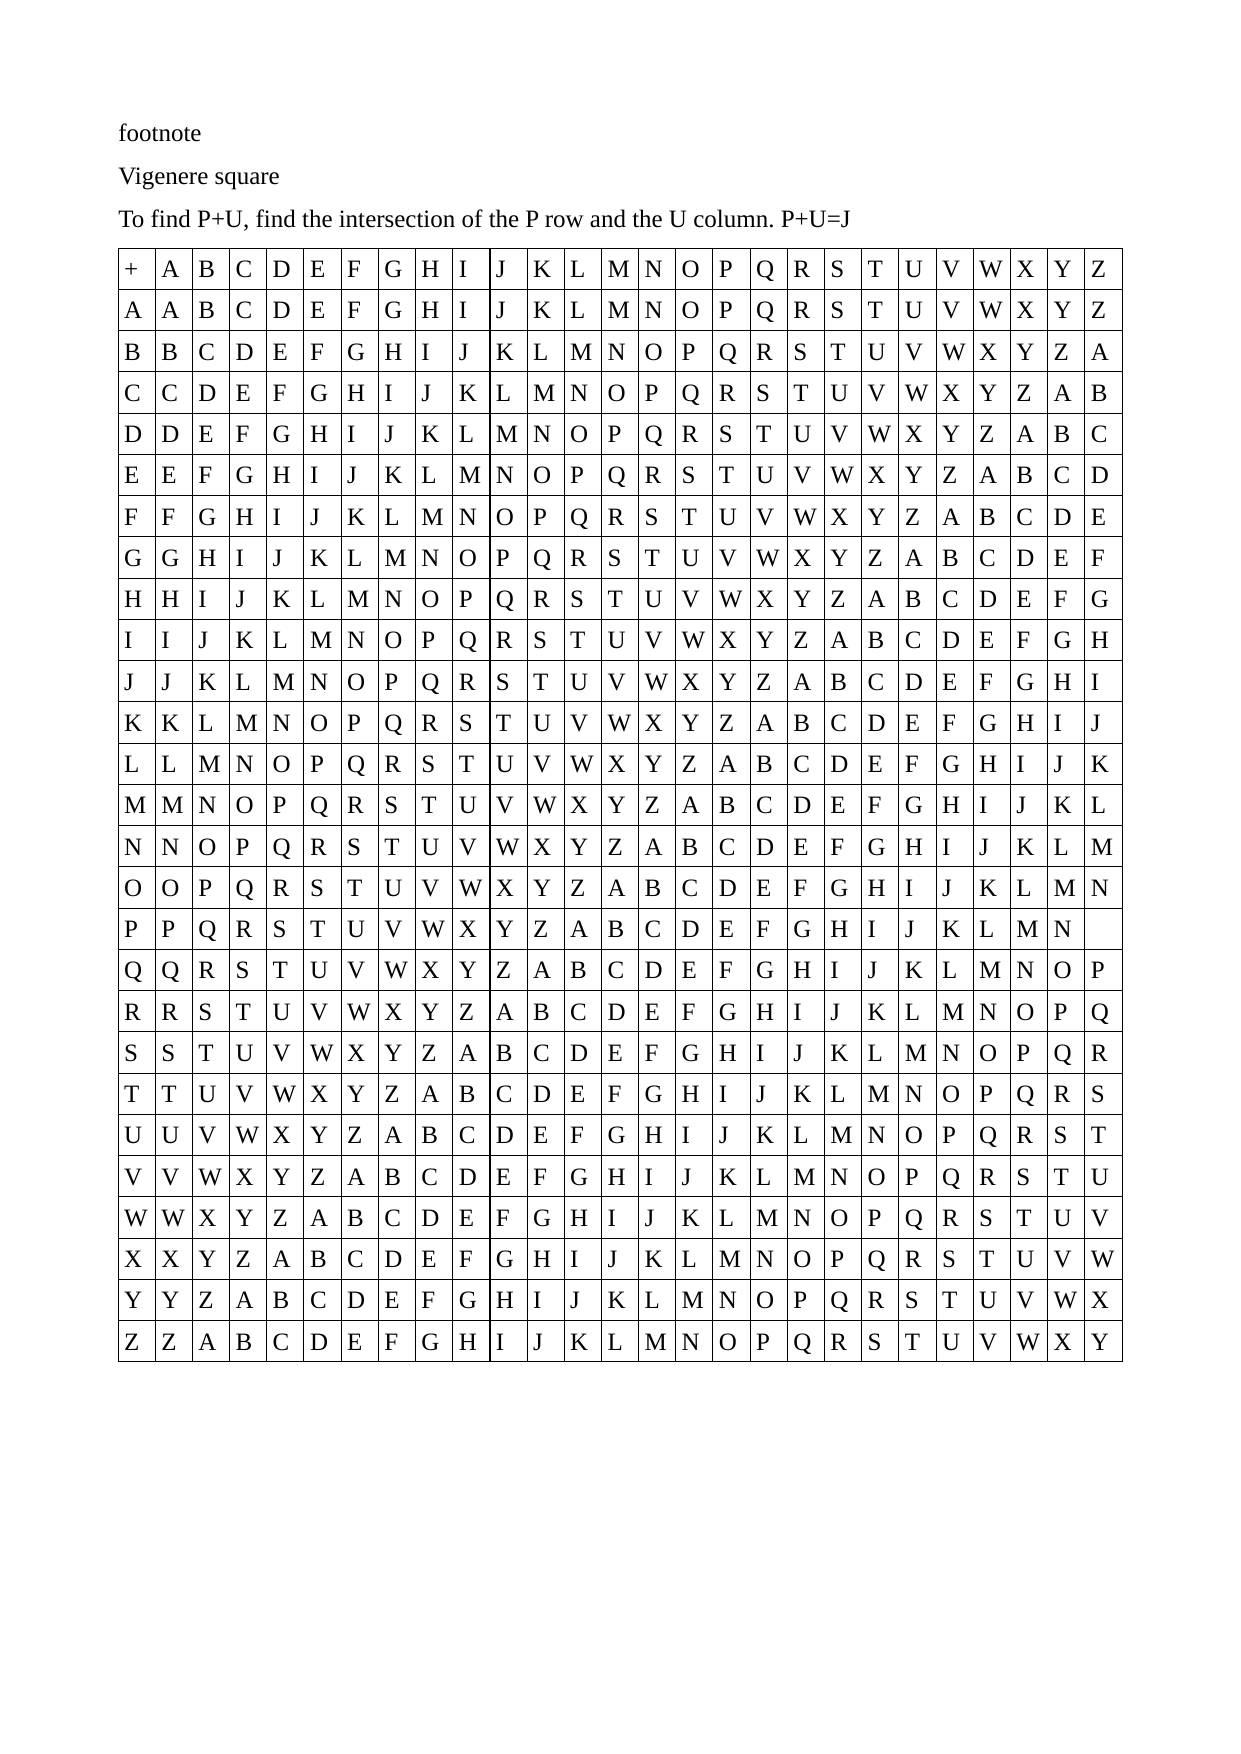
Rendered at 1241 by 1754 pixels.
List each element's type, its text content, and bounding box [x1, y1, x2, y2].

table_cell A [937, 496, 973, 536]
table_cell G [825, 867, 861, 907]
table_cell C [862, 661, 898, 701]
table_cell X [713, 620, 750, 660]
table_cell K [639, 1239, 675, 1279]
table_cell D [713, 867, 750, 907]
table_cell X [230, 1156, 266, 1196]
table_cell B [119, 331, 155, 371]
table_cell V [565, 702, 601, 742]
table_cell B [528, 991, 564, 1031]
table_cell K [528, 290, 564, 330]
table_cell E [565, 1074, 601, 1114]
table_cell F [491, 1197, 527, 1237]
table_cell S [602, 537, 638, 577]
table_cell U [491, 744, 527, 784]
table_header L [565, 249, 601, 289]
table_cell C [379, 1197, 415, 1237]
table_cell I [825, 950, 861, 990]
table_cell R [193, 950, 229, 990]
table_cell S [639, 496, 675, 536]
table_cell L [416, 455, 452, 495]
table_cell L [565, 290, 601, 330]
table_cell O [751, 1280, 787, 1320]
table_cell U [788, 414, 824, 454]
table_cell W [119, 1197, 155, 1237]
table_cell O [119, 867, 155, 907]
table_cell I [453, 290, 489, 330]
table_cell Y [788, 579, 824, 619]
table_cell N [156, 826, 192, 866]
table_cell V [379, 909, 415, 949]
table_cell X [862, 455, 898, 495]
table_cell R [676, 414, 712, 454]
table_cell A [1048, 372, 1084, 412]
table_cell F [193, 455, 229, 495]
table_cell Z [1048, 331, 1084, 371]
table_cell D [788, 785, 824, 825]
table_cell U [825, 372, 861, 412]
table_cell N [230, 744, 266, 784]
table_cell W [304, 1032, 341, 1072]
table_cell I [937, 826, 973, 866]
table_cell X [676, 661, 712, 701]
table_cell B [1011, 455, 1047, 495]
table_cell H [491, 1280, 527, 1320]
table_cell T [899, 1321, 936, 1361]
table_cell O [974, 1032, 1010, 1072]
table_cell U [416, 826, 452, 866]
table_cell K [119, 702, 155, 742]
table_cell E [937, 661, 973, 701]
table_cell P [862, 1197, 898, 1237]
table_cell F [974, 661, 1010, 701]
table_cell P [1011, 1032, 1047, 1072]
table_cell N [1048, 909, 1084, 949]
table_cell Y [342, 1074, 378, 1114]
table_cell X [528, 826, 564, 866]
table_cell O [230, 785, 266, 825]
table_cell N [713, 1280, 750, 1320]
table_cell E [416, 1239, 452, 1279]
table_cell U [379, 867, 415, 907]
table_cell Q [491, 579, 527, 619]
table_cell C [899, 620, 936, 660]
table_cell B [602, 909, 638, 949]
table_cell V [899, 331, 936, 371]
table_cell H [862, 867, 898, 907]
table_cell U [1048, 1197, 1084, 1237]
table_cell T [119, 1074, 155, 1114]
table_cell Y [119, 1280, 155, 1320]
table_cell Z [937, 455, 973, 495]
table_cell F [379, 1321, 415, 1361]
table_cell S [937, 1239, 973, 1279]
table_header D [267, 249, 303, 289]
table_cell B [565, 950, 601, 990]
table_cell N [304, 661, 341, 701]
table_cell Z [862, 537, 898, 577]
table_cell T [230, 991, 266, 1031]
table_cell X [937, 372, 973, 412]
table_cell Z [565, 867, 601, 907]
table_cell R [788, 290, 824, 330]
table_cell W [1085, 1239, 1122, 1279]
table_cell C [713, 826, 750, 866]
table_cell T [304, 909, 341, 949]
table_cell S [899, 1280, 936, 1320]
table_header F [342, 249, 378, 289]
table_cell M [1085, 826, 1122, 866]
table_cell G [528, 1197, 564, 1237]
table_cell R [899, 1239, 936, 1279]
table_cell K [565, 1321, 601, 1361]
table_cell X [788, 537, 824, 577]
table_cell Q [1011, 1074, 1047, 1114]
table_cell R [342, 785, 378, 825]
table_cell E [713, 909, 750, 949]
table_cell W [639, 661, 675, 701]
table_header A [156, 249, 192, 289]
table_cell M [862, 1074, 898, 1114]
table_cell K [862, 991, 898, 1031]
table_cell B [416, 1115, 452, 1155]
table_cell P [342, 702, 378, 742]
table_cell V [937, 290, 973, 330]
table_cell L [453, 414, 489, 454]
table_cell K [379, 455, 415, 495]
table_cell H [342, 372, 378, 412]
table_cell Y [676, 702, 712, 742]
table_cell K [230, 620, 266, 660]
table_cell X [1048, 1321, 1084, 1361]
table_cell V [825, 414, 861, 454]
table_cell F [119, 496, 155, 536]
table_cell D [193, 372, 229, 412]
table_cell W [1011, 1321, 1047, 1361]
table_cell W [342, 991, 378, 1031]
table_cell N [453, 496, 489, 536]
table_cell H [602, 1156, 638, 1196]
table_cell F [565, 1115, 601, 1155]
table_cell C [528, 1032, 564, 1072]
table_cell P [713, 290, 750, 330]
table_cell I [342, 414, 378, 454]
table_cell F [267, 372, 303, 412]
table_cell Q [416, 661, 452, 701]
table_cell X [416, 950, 452, 990]
table_header Y [1048, 249, 1084, 289]
table_cell H [230, 496, 266, 536]
table_cell O [156, 867, 192, 907]
table_cell L [304, 579, 341, 619]
table_cell D [676, 909, 712, 949]
table_cell K [713, 1156, 750, 1196]
table_cell Z [304, 1156, 341, 1196]
table_cell H [751, 991, 787, 1031]
table_cell C [825, 702, 861, 742]
table_cell X [304, 1074, 341, 1114]
table_cell B [862, 620, 898, 660]
table_cell I [713, 1074, 750, 1114]
table_cell S [379, 785, 415, 825]
table_cell C [156, 372, 192, 412]
table_cell H [193, 537, 229, 577]
table_cell R [1085, 1032, 1122, 1072]
table_cell Q [267, 826, 303, 866]
table_cell A [491, 991, 527, 1031]
table_cell B [304, 1239, 341, 1279]
table_cell T [528, 661, 564, 701]
table_cell A [416, 1074, 452, 1114]
table_cell Y [230, 1197, 266, 1237]
table_cell T [379, 826, 415, 866]
table_cell T [751, 414, 787, 454]
table_cell D [565, 1032, 601, 1072]
table_cell J [751, 1074, 787, 1114]
table_cell G [788, 909, 824, 949]
table_cell S [342, 826, 378, 866]
table_cell F [602, 1074, 638, 1114]
table_cell D [862, 702, 898, 742]
table_cell H [119, 579, 155, 619]
table_cell L [676, 1239, 712, 1279]
table_cell Y [156, 1280, 192, 1320]
table_cell M [565, 331, 601, 371]
table_cell L [751, 1156, 787, 1196]
table_cell B [230, 1321, 266, 1361]
table_cell A [862, 579, 898, 619]
table_cell Q [453, 620, 489, 660]
table_header T [862, 249, 898, 289]
table_cell I [676, 1115, 712, 1155]
table_cell P [899, 1156, 936, 1196]
table_cell U [193, 1074, 229, 1114]
table_cell T [713, 455, 750, 495]
table_cell M [156, 785, 192, 825]
table_cell E [267, 331, 303, 371]
table_cell E [304, 290, 341, 330]
table_header + [119, 249, 155, 289]
table_cell Q [1085, 991, 1122, 1031]
table_cell E [453, 1197, 489, 1237]
table_cell F [899, 744, 936, 784]
table_cell D [491, 1115, 527, 1155]
table_cell B [713, 785, 750, 825]
table_cell R [379, 744, 415, 784]
table_cell A [825, 620, 861, 660]
table_cell S [491, 661, 527, 701]
table_cell Z [230, 1239, 266, 1279]
table_cell D [751, 826, 787, 866]
table_cell U [751, 455, 787, 495]
table_cell S [565, 579, 601, 619]
table_cell C [1085, 414, 1122, 454]
table_cell G [379, 290, 415, 330]
table_header H [416, 249, 452, 289]
table_cell F [788, 867, 824, 907]
table_cell C [267, 1321, 303, 1361]
table_cell N [899, 1074, 936, 1114]
table_cell K [937, 909, 973, 949]
table_cell C [788, 744, 824, 784]
table_cell V [193, 1115, 229, 1155]
table_cell Y [379, 1032, 415, 1072]
table_cell N [974, 991, 1010, 1031]
table_cell Q [751, 290, 787, 330]
table_cell S [193, 991, 229, 1031]
table_cell K [491, 331, 527, 371]
table_cell E [230, 372, 266, 412]
table_cell E [119, 455, 155, 495]
table_cell I [974, 785, 1010, 825]
table_cell I [788, 991, 824, 1031]
table_cell I [639, 1156, 675, 1196]
table_cell I [1048, 702, 1084, 742]
table_cell I [156, 620, 192, 660]
table_cell L [639, 1280, 675, 1320]
table_cell H [416, 290, 452, 330]
table_cell G [1011, 661, 1047, 701]
table_cell A [788, 661, 824, 701]
table_cell G [899, 785, 936, 825]
table_header J [491, 249, 527, 289]
table_cell B [676, 826, 712, 866]
table_cell O [1011, 991, 1047, 1031]
table_cell R [304, 826, 341, 866]
table_cell G [193, 496, 229, 536]
table_cell T [825, 331, 861, 371]
table_header K [528, 249, 564, 289]
table_cell W [825, 455, 861, 495]
table_cell A [899, 537, 936, 577]
table_cell Y [416, 991, 452, 1031]
table_cell G [713, 991, 750, 1031]
table_cell T [1011, 1197, 1047, 1237]
table_cell W [937, 331, 973, 371]
table_cell U [1011, 1239, 1047, 1279]
table_cell L [156, 744, 192, 784]
table_cell J [528, 1321, 564, 1361]
table_cell M [825, 1115, 861, 1155]
table_cell G [156, 537, 192, 577]
table_cell Q [304, 785, 341, 825]
table_cell I [751, 1032, 787, 1072]
table_cell Y [751, 620, 787, 660]
table_cell O [1048, 950, 1084, 990]
table_cell A [713, 744, 750, 784]
table_cell Q [676, 372, 712, 412]
table_cell X [974, 331, 1010, 371]
table_cell D [937, 620, 973, 660]
table_cell C [974, 537, 1010, 577]
table_cell K [193, 661, 229, 701]
table_cell U [676, 537, 712, 577]
table_cell T [788, 372, 824, 412]
table_header B [193, 249, 229, 289]
table_cell O [379, 620, 415, 660]
table_cell F [862, 785, 898, 825]
table_cell C [491, 1074, 527, 1114]
table_cell C [937, 579, 973, 619]
table_cell G [565, 1156, 601, 1196]
table_cell D [1011, 537, 1047, 577]
table_cell L [267, 620, 303, 660]
table_cell N [379, 579, 415, 619]
table_cell K [416, 414, 452, 454]
table_cell F [416, 1280, 452, 1320]
table_cell H [379, 331, 415, 371]
table_cell N [267, 702, 303, 742]
table_cell N [119, 826, 155, 866]
table_cell R [862, 1280, 898, 1320]
table_cell J [1048, 744, 1084, 784]
table_cell K [1048, 785, 1084, 825]
table_cell F [1048, 579, 1084, 619]
table_cell P [491, 537, 527, 577]
text Vigenere square [118, 161, 1122, 190]
table_cell T [974, 1239, 1010, 1279]
table_cell D [119, 414, 155, 454]
table_cell M [230, 702, 266, 742]
table_cell H [713, 1032, 750, 1072]
table_cell V [713, 537, 750, 577]
table_cell I [862, 909, 898, 949]
table_cell X [453, 909, 489, 949]
table_cell Q [862, 1239, 898, 1279]
table_cell C [565, 991, 601, 1031]
table_header M [602, 249, 638, 289]
table_cell T [193, 1032, 229, 1072]
table_cell Z [267, 1197, 303, 1237]
table_cell N [193, 785, 229, 825]
table_cell H [1085, 620, 1122, 660]
table_cell F [937, 702, 973, 742]
table_cell P [639, 372, 675, 412]
table_cell I [528, 1280, 564, 1320]
table_cell X [193, 1197, 229, 1237]
table_cell B [937, 537, 973, 577]
table_cell H [825, 909, 861, 949]
table_cell M [1011, 909, 1047, 949]
table_cell F [453, 1239, 489, 1279]
table_cell P [1048, 991, 1084, 1031]
table_header N [639, 249, 675, 289]
table_cell X [267, 1115, 303, 1155]
table_cell X [342, 1032, 378, 1072]
table_cell G [267, 414, 303, 454]
table_header V [937, 249, 973, 289]
table_cell O [453, 537, 489, 577]
table_cell U [453, 785, 489, 825]
table_cell A [1011, 414, 1047, 454]
table_cell N [416, 537, 452, 577]
table_cell E [491, 1156, 527, 1196]
table_cell C [230, 290, 266, 330]
table_cell V [639, 620, 675, 660]
table_cell Y [862, 496, 898, 536]
table_cell W [379, 950, 415, 990]
table_cell J [602, 1239, 638, 1279]
table_cell Z [193, 1280, 229, 1320]
table_cell K [974, 867, 1010, 907]
table_cell R [1048, 1074, 1084, 1114]
table_cell F [825, 826, 861, 866]
table_cell K [751, 1115, 787, 1155]
table_cell A [751, 702, 787, 742]
table_cell V [974, 1321, 1010, 1361]
table_cell U [713, 496, 750, 536]
table_cell K [304, 537, 341, 577]
table_cell P [751, 1321, 787, 1361]
table_cell L [713, 1197, 750, 1237]
table_cell M [639, 1321, 675, 1361]
table_cell R [713, 372, 750, 412]
table_cell I [1011, 744, 1047, 784]
table_cell Q [825, 1280, 861, 1320]
table_cell M [602, 290, 638, 330]
table_cell U [156, 1115, 192, 1155]
table_cell Y [565, 826, 601, 866]
table_cell U [862, 331, 898, 371]
table_cell C [416, 1156, 452, 1196]
table_cell P [602, 414, 638, 454]
table_cell U [304, 950, 341, 990]
table_cell O [342, 661, 378, 701]
table_cell B [491, 1032, 527, 1072]
table_cell D [156, 414, 192, 454]
table_cell Z [491, 950, 527, 990]
table_cell A [676, 785, 712, 825]
table_cell X [899, 414, 936, 454]
table_cell C [639, 909, 675, 949]
table_cell Q [899, 1197, 936, 1237]
table_cell J [416, 372, 452, 412]
table_cell X [602, 744, 638, 784]
table_cell N [639, 290, 675, 330]
table_cell E [1048, 537, 1084, 577]
table_cell W [1048, 1280, 1084, 1320]
table_cell V [491, 785, 527, 825]
table_cell Q [119, 950, 155, 990]
table_cell D [974, 579, 1010, 619]
table_cell P [304, 744, 341, 784]
table_cell P [267, 785, 303, 825]
table_cell S [453, 702, 489, 742]
table_cell W [230, 1115, 266, 1155]
table_cell E [788, 826, 824, 866]
table_cell V [1048, 1239, 1084, 1279]
table_cell Z [602, 826, 638, 866]
table_cell Y [713, 661, 750, 701]
table_cell M [119, 785, 155, 825]
table_cell G [416, 1321, 452, 1361]
table_header S [825, 249, 861, 289]
table_cell A [528, 950, 564, 990]
table_cell Y [639, 744, 675, 784]
table_cell Q [342, 744, 378, 784]
table_cell Q [602, 455, 638, 495]
table_cell R [937, 1197, 973, 1237]
table_cell Z [156, 1321, 192, 1361]
table_cell H [1048, 661, 1084, 701]
table_cell C [602, 950, 638, 990]
table_cell G [974, 702, 1010, 742]
table_cell L [193, 702, 229, 742]
table_cell S [751, 372, 787, 412]
table_cell R [974, 1156, 1010, 1196]
table_header W [974, 249, 1010, 289]
table_cell Z [379, 1074, 415, 1114]
table_cell W [491, 826, 527, 866]
table_header Z [1085, 249, 1122, 289]
table_cell E [825, 785, 861, 825]
table_cell S [713, 414, 750, 454]
table_cell U [230, 1032, 266, 1072]
table_cell M [267, 661, 303, 701]
table_cell Z [825, 579, 861, 619]
table_cell U [602, 620, 638, 660]
table_cell M [304, 620, 341, 660]
table_cell E [342, 1321, 378, 1361]
table_cell L [379, 496, 415, 536]
table_cell Y [453, 950, 489, 990]
table_cell W [974, 290, 1010, 330]
table_cell M [342, 579, 378, 619]
table_cell T [342, 867, 378, 907]
table_cell X [379, 991, 415, 1031]
table_cell W [453, 867, 489, 907]
table_cell P [565, 455, 601, 495]
table_cell I [267, 496, 303, 536]
table_cell E [639, 991, 675, 1031]
table_cell R [825, 1321, 861, 1361]
table_cell I [379, 372, 415, 412]
table_cell R [230, 909, 266, 949]
table_cell C [1011, 496, 1047, 536]
table_cell H [937, 785, 973, 825]
table_cell F [751, 909, 787, 949]
table_cell R [453, 661, 489, 701]
table_cell Y [825, 537, 861, 577]
table_cell N [788, 1197, 824, 1237]
table_cell J [230, 579, 266, 619]
table_cell J [193, 620, 229, 660]
table_cell N [491, 455, 527, 495]
table_cell F [1085, 537, 1122, 577]
table_cell V [751, 496, 787, 536]
table_cell A [156, 290, 192, 330]
table_cell I [491, 1321, 527, 1361]
table_cell N [862, 1115, 898, 1155]
table_cell M [491, 414, 527, 454]
table_cell F [639, 1032, 675, 1072]
table_cell Q [156, 950, 192, 990]
table_cell M [974, 950, 1010, 990]
table_header U [899, 249, 936, 289]
table_cell L [937, 950, 973, 990]
table_cell F [342, 290, 378, 330]
table_cell T [1085, 1115, 1122, 1155]
table_cell I [230, 537, 266, 577]
table_cell F [676, 991, 712, 1031]
table_cell N [937, 1032, 973, 1072]
table_cell J [862, 950, 898, 990]
table_cell Q [639, 414, 675, 454]
table_cell A [639, 826, 675, 866]
table_cell D [899, 661, 936, 701]
table_cell S [230, 950, 266, 990]
table_cell A [379, 1115, 415, 1155]
table_cell Z [119, 1321, 155, 1361]
text To find P+U, find the intersection of the P row and the U column. P+U=J [118, 204, 1122, 233]
table_cell Z [342, 1115, 378, 1155]
table_cell P [937, 1115, 973, 1155]
table_cell O [825, 1197, 861, 1237]
table_cell O [193, 826, 229, 866]
table_cell M [416, 496, 452, 536]
table_cell A [974, 455, 1010, 495]
table_header X [1011, 249, 1047, 289]
table_cell Z [676, 744, 712, 784]
table_cell O [491, 496, 527, 536]
table_cell O [899, 1115, 936, 1155]
text footnote [118, 118, 1122, 147]
table_cell J [1085, 702, 1122, 742]
table_cell D [379, 1239, 415, 1279]
table_cell D [230, 331, 266, 371]
table_cell E [974, 620, 1010, 660]
table_cell R [639, 455, 675, 495]
table_cell R [1011, 1115, 1047, 1155]
table_cell Z [1011, 372, 1047, 412]
table_cell O [602, 372, 638, 412]
table_cell A [230, 1280, 266, 1320]
table_cell Y [267, 1156, 303, 1196]
table_cell T [453, 744, 489, 784]
table_cell B [379, 1156, 415, 1196]
table_cell M [899, 1032, 936, 1072]
table_cell U [267, 991, 303, 1031]
table_cell K [899, 950, 936, 990]
table_cell L [1048, 826, 1084, 866]
table_cell Q [528, 537, 564, 577]
table_cell T [937, 1280, 973, 1320]
table_cell A [342, 1156, 378, 1196]
table_cell O [937, 1074, 973, 1114]
table_cell K [1085, 744, 1122, 784]
table_cell H [1011, 702, 1047, 742]
table_cell J [1011, 785, 1047, 825]
table_cell H [304, 414, 341, 454]
table_cell K [676, 1197, 712, 1237]
table_cell Z [528, 909, 564, 949]
table_cell B [751, 744, 787, 784]
table_cell S [862, 1321, 898, 1361]
table_cell H [565, 1197, 601, 1237]
table_cell E [528, 1115, 564, 1155]
table_cell M [937, 991, 973, 1031]
table_cell F [230, 414, 266, 454]
table_cell O [713, 1321, 750, 1361]
table_cell I [899, 867, 936, 907]
table_cell B [974, 496, 1010, 536]
table_cell Z [453, 991, 489, 1031]
table_cell V [602, 661, 638, 701]
table_cell L [528, 331, 564, 371]
table_cell C [304, 1280, 341, 1320]
table_cell S [974, 1197, 1010, 1237]
table_cell Z [713, 702, 750, 742]
table_cell A [304, 1197, 341, 1237]
table_cell J [676, 1156, 712, 1196]
table_cell R [267, 867, 303, 907]
table_cell Y [304, 1115, 341, 1155]
table_cell L [788, 1115, 824, 1155]
table_cell V [267, 1032, 303, 1072]
table_cell W [193, 1156, 229, 1196]
table_cell W [602, 702, 638, 742]
table_header Q [751, 249, 787, 289]
table_cell R [119, 991, 155, 1031]
table_cell L [899, 991, 936, 1031]
table_cell W [713, 579, 750, 619]
table_cell Q [379, 702, 415, 742]
table_cell E [602, 1032, 638, 1072]
table_cell N [825, 1156, 861, 1196]
table_header P [713, 249, 750, 289]
table_cell O [304, 702, 341, 742]
table_cell Q [230, 867, 266, 907]
table_cell F [528, 1156, 564, 1196]
table_cell K [1011, 826, 1047, 866]
table_cell H [788, 950, 824, 990]
table_cell C [1048, 455, 1084, 495]
table_cell O [788, 1239, 824, 1279]
table_cell O [267, 744, 303, 784]
table_cell G [491, 1239, 527, 1279]
table_cell Y [602, 785, 638, 825]
table_cell M [1048, 867, 1084, 907]
table_cell Z [788, 620, 824, 660]
table_cell V [416, 867, 452, 907]
table_cell X [639, 702, 675, 742]
table_cell J [119, 661, 155, 701]
table_cell L [119, 744, 155, 784]
table_cell S [528, 620, 564, 660]
table_cell Q [1048, 1032, 1084, 1072]
table_cell G [304, 372, 341, 412]
table_cell O [565, 414, 601, 454]
table_cell K [602, 1280, 638, 1320]
table_cell G [937, 744, 973, 784]
table_cell L [974, 909, 1010, 949]
table_cell T [676, 496, 712, 536]
table_cell O [862, 1156, 898, 1196]
table_cell D [416, 1197, 452, 1237]
table_cell I [119, 620, 155, 660]
table_cell E [156, 455, 192, 495]
table_cell W [416, 909, 452, 949]
table_cell J [267, 537, 303, 577]
table_cell J [937, 867, 973, 907]
table_cell S [1011, 1156, 1047, 1196]
table_cell P [453, 579, 489, 619]
table_cell D [304, 1321, 341, 1361]
table_cell C [193, 331, 229, 371]
table_cell W [788, 496, 824, 536]
table_cell J [639, 1197, 675, 1237]
table_cell N [565, 372, 601, 412]
table_cell Q [788, 1321, 824, 1361]
table_cell J [974, 826, 1010, 866]
table_cell V [1085, 1197, 1122, 1237]
table_cell U [639, 579, 675, 619]
table_cell P [788, 1280, 824, 1320]
table_header I [453, 249, 489, 289]
table_header C [230, 249, 266, 289]
table_cell C [342, 1239, 378, 1279]
table_cell L [825, 1074, 861, 1114]
table_cell J [713, 1115, 750, 1155]
table_cell A [1085, 331, 1122, 371]
table_cell A [193, 1321, 229, 1361]
table_cell M [751, 1197, 787, 1237]
table_cell C [751, 785, 787, 825]
table_cell G [639, 1074, 675, 1114]
table_cell P [379, 661, 415, 701]
table_cell H [899, 826, 936, 866]
table_cell H [453, 1321, 489, 1361]
table_cell Z [974, 414, 1010, 454]
table_cell A [602, 867, 638, 907]
table_cell T [156, 1074, 192, 1114]
table_cell H [639, 1115, 675, 1155]
table_cell B [156, 331, 192, 371]
table_cell P [230, 826, 266, 866]
table_cell S [788, 331, 824, 371]
table_cell W [676, 620, 712, 660]
table_cell P [528, 496, 564, 536]
table_cell R [156, 991, 192, 1031]
table_cell Y [974, 372, 1010, 412]
table_cell H [267, 455, 303, 495]
table_cell E [379, 1280, 415, 1320]
table_cell J [565, 1280, 601, 1320]
table_cell U [899, 290, 936, 330]
table_cell E [1085, 496, 1122, 536]
table_cell W [899, 372, 936, 412]
table_cell J [342, 455, 378, 495]
table_cell G [230, 455, 266, 495]
table_cell V [1011, 1280, 1047, 1320]
table_cell H [528, 1239, 564, 1279]
table_cell N [528, 414, 564, 454]
table_cell V [342, 950, 378, 990]
table_cell T [639, 537, 675, 577]
table_cell M [528, 372, 564, 412]
table_cell B [267, 1280, 303, 1320]
table_cell B [788, 702, 824, 742]
table_cell Z [639, 785, 675, 825]
table_cell I [1085, 661, 1122, 701]
table_cell Y [1085, 1321, 1122, 1361]
table_cell A [119, 290, 155, 330]
table_cell H [974, 744, 1010, 784]
table_cell T [416, 785, 452, 825]
table_cell T [565, 620, 601, 660]
table_cell I [416, 331, 452, 371]
table_cell K [156, 702, 192, 742]
table_cell Z [899, 496, 936, 536]
table_cell B [639, 867, 675, 907]
table_cell O [639, 331, 675, 371]
table_cell J [825, 991, 861, 1031]
table_cell Y [491, 909, 527, 949]
table_cell L [1085, 785, 1122, 825]
table_cell E [862, 744, 898, 784]
table_cell J [788, 1032, 824, 1072]
table_cell S [1048, 1115, 1084, 1155]
table_cell Z [751, 661, 787, 701]
table_cell R [528, 579, 564, 619]
table_cell S [676, 455, 712, 495]
table_cell N [676, 1321, 712, 1361]
table_cell H [156, 579, 192, 619]
table_cell U [528, 702, 564, 742]
table_cell F [1011, 620, 1047, 660]
table_cell T [602, 579, 638, 619]
table_cell M [713, 1239, 750, 1279]
table_cell F [156, 496, 192, 536]
table_cell B [453, 1074, 489, 1114]
table_cell S [416, 744, 452, 784]
table_header R [788, 249, 824, 289]
table_cell Q [937, 1156, 973, 1196]
table_cell Q [713, 331, 750, 371]
table_cell S [1085, 1074, 1122, 1114]
table_cell S [825, 290, 861, 330]
table_cell N [342, 620, 378, 660]
table_cell D [1085, 455, 1122, 495]
table_cell L [1011, 867, 1047, 907]
table_cell R [751, 331, 787, 371]
table_cell D [342, 1280, 378, 1320]
table_cell O [528, 455, 564, 495]
table_header E [304, 249, 341, 289]
table_cell B [342, 1197, 378, 1237]
table_cell G [862, 826, 898, 866]
table_cell Y [193, 1239, 229, 1279]
table_cell V [230, 1074, 266, 1114]
table_cell D [639, 950, 675, 990]
table_cell G [676, 1032, 712, 1072]
table_cell L [342, 537, 378, 577]
table_cell T [1048, 1156, 1084, 1196]
table_cell J [491, 290, 527, 330]
table_cell Y [899, 455, 936, 495]
table_cell F [304, 331, 341, 371]
table_cell X [751, 579, 787, 619]
table_cell R [602, 496, 638, 536]
table_cell X [1085, 1280, 1122, 1320]
table_cell I [565, 1239, 601, 1279]
table_cell A [453, 1032, 489, 1072]
table_cell C [119, 372, 155, 412]
table_cell G [453, 1280, 489, 1320]
table_cell Z [416, 1032, 452, 1072]
table_header G [379, 249, 415, 289]
table_cell S [267, 909, 303, 949]
table_cell V [862, 372, 898, 412]
table_cell C [453, 1115, 489, 1155]
table_cell A [565, 909, 601, 949]
table_cell Q [565, 496, 601, 536]
table_cell L [602, 1321, 638, 1361]
table_cell D [528, 1074, 564, 1114]
table_cell G [119, 537, 155, 577]
table_cell P [193, 867, 229, 907]
table_cell G [602, 1115, 638, 1155]
table_cell T [267, 950, 303, 990]
table_cell P [156, 909, 192, 949]
table_cell B [1048, 414, 1084, 454]
table_cell D [825, 744, 861, 784]
table_cell X [491, 867, 527, 907]
table_cell Y [528, 867, 564, 907]
table_cell I [602, 1197, 638, 1237]
table_cell W [528, 785, 564, 825]
table_cell P [676, 331, 712, 371]
table_cell K [453, 372, 489, 412]
table_cell A [267, 1239, 303, 1279]
table_cell L [491, 372, 527, 412]
table_cell E [676, 950, 712, 990]
table_cell V [453, 826, 489, 866]
table_cell J [156, 661, 192, 701]
table_cell W [751, 537, 787, 577]
table_cell U [1085, 1156, 1122, 1196]
table_cell X [156, 1239, 192, 1279]
table_cell M [193, 744, 229, 784]
table_cell E [193, 414, 229, 454]
table_cell V [676, 579, 712, 619]
table_cell U [974, 1280, 1010, 1320]
table_cell L [862, 1032, 898, 1072]
table_cell U [119, 1115, 155, 1155]
table_cell D [1048, 496, 1084, 536]
table_cell K [342, 496, 378, 536]
table_cell M [453, 455, 489, 495]
table_cell P [974, 1074, 1010, 1114]
table_cell M [676, 1280, 712, 1320]
table_cell S [304, 867, 341, 907]
table_cell N [602, 331, 638, 371]
table_cell B [193, 290, 229, 330]
table_cell R [491, 620, 527, 660]
table_cell [1085, 909, 1122, 949]
table_cell R [565, 537, 601, 577]
table_cell K [825, 1032, 861, 1072]
table_cell D [602, 991, 638, 1031]
table_cell S [119, 1032, 155, 1072]
table_cell I [193, 579, 229, 619]
table_cell J [453, 331, 489, 371]
table_cell G [751, 950, 787, 990]
table_cell J [379, 414, 415, 454]
table_cell W [862, 414, 898, 454]
table_cell K [788, 1074, 824, 1114]
table_cell D [453, 1156, 489, 1196]
table_cell W [565, 744, 601, 784]
table_cell W [267, 1074, 303, 1114]
table_cell M [379, 537, 415, 577]
table_cell X [1011, 290, 1047, 330]
table_cell G [1048, 620, 1084, 660]
table_cell Y [937, 414, 973, 454]
table_cell X [565, 785, 601, 825]
table_cell U [937, 1321, 973, 1361]
table_cell Q [974, 1115, 1010, 1155]
table_cell Y [1011, 331, 1047, 371]
table_cell O [416, 579, 452, 619]
table_cell P [1085, 950, 1122, 990]
table_cell J [899, 909, 936, 949]
table_cell E [751, 867, 787, 907]
table_cell G [342, 331, 378, 371]
table_cell N [1011, 950, 1047, 990]
table_cell Z [1085, 290, 1122, 330]
table_cell X [119, 1239, 155, 1279]
table_cell V [788, 455, 824, 495]
table_cell V [119, 1156, 155, 1196]
table_cell K [267, 579, 303, 619]
table_cell S [156, 1032, 192, 1072]
table_cell B [899, 579, 936, 619]
table_cell X [825, 496, 861, 536]
table_cell F [713, 950, 750, 990]
table_cell I [304, 455, 341, 495]
table_cell U [565, 661, 601, 701]
table_cell P [119, 909, 155, 949]
table_cell P [416, 620, 452, 660]
table_cell T [491, 702, 527, 742]
table_cell B [1085, 372, 1122, 412]
table_cell L [230, 661, 266, 701]
table_cell M [788, 1156, 824, 1196]
table_cell D [267, 290, 303, 330]
table_cell H [676, 1074, 712, 1114]
table_cell B [825, 661, 861, 701]
table_cell V [156, 1156, 192, 1196]
table_header O [676, 249, 712, 289]
table_cell U [342, 909, 378, 949]
table_cell G [1085, 579, 1122, 619]
table_cell V [304, 991, 341, 1031]
table_cell J [304, 496, 341, 536]
table_cell W [156, 1197, 192, 1237]
table_cell Y [1048, 290, 1084, 330]
table_cell N [751, 1239, 787, 1279]
table_cell Q [193, 909, 229, 949]
table_cell N [1085, 867, 1122, 907]
table_cell T [862, 290, 898, 330]
table_cell V [528, 744, 564, 784]
table_cell E [1011, 579, 1047, 619]
table_cell O [676, 290, 712, 330]
table_cell R [416, 702, 452, 742]
table_cell E [899, 702, 936, 742]
table_cell P [825, 1239, 861, 1279]
table_cell C [676, 867, 712, 907]
